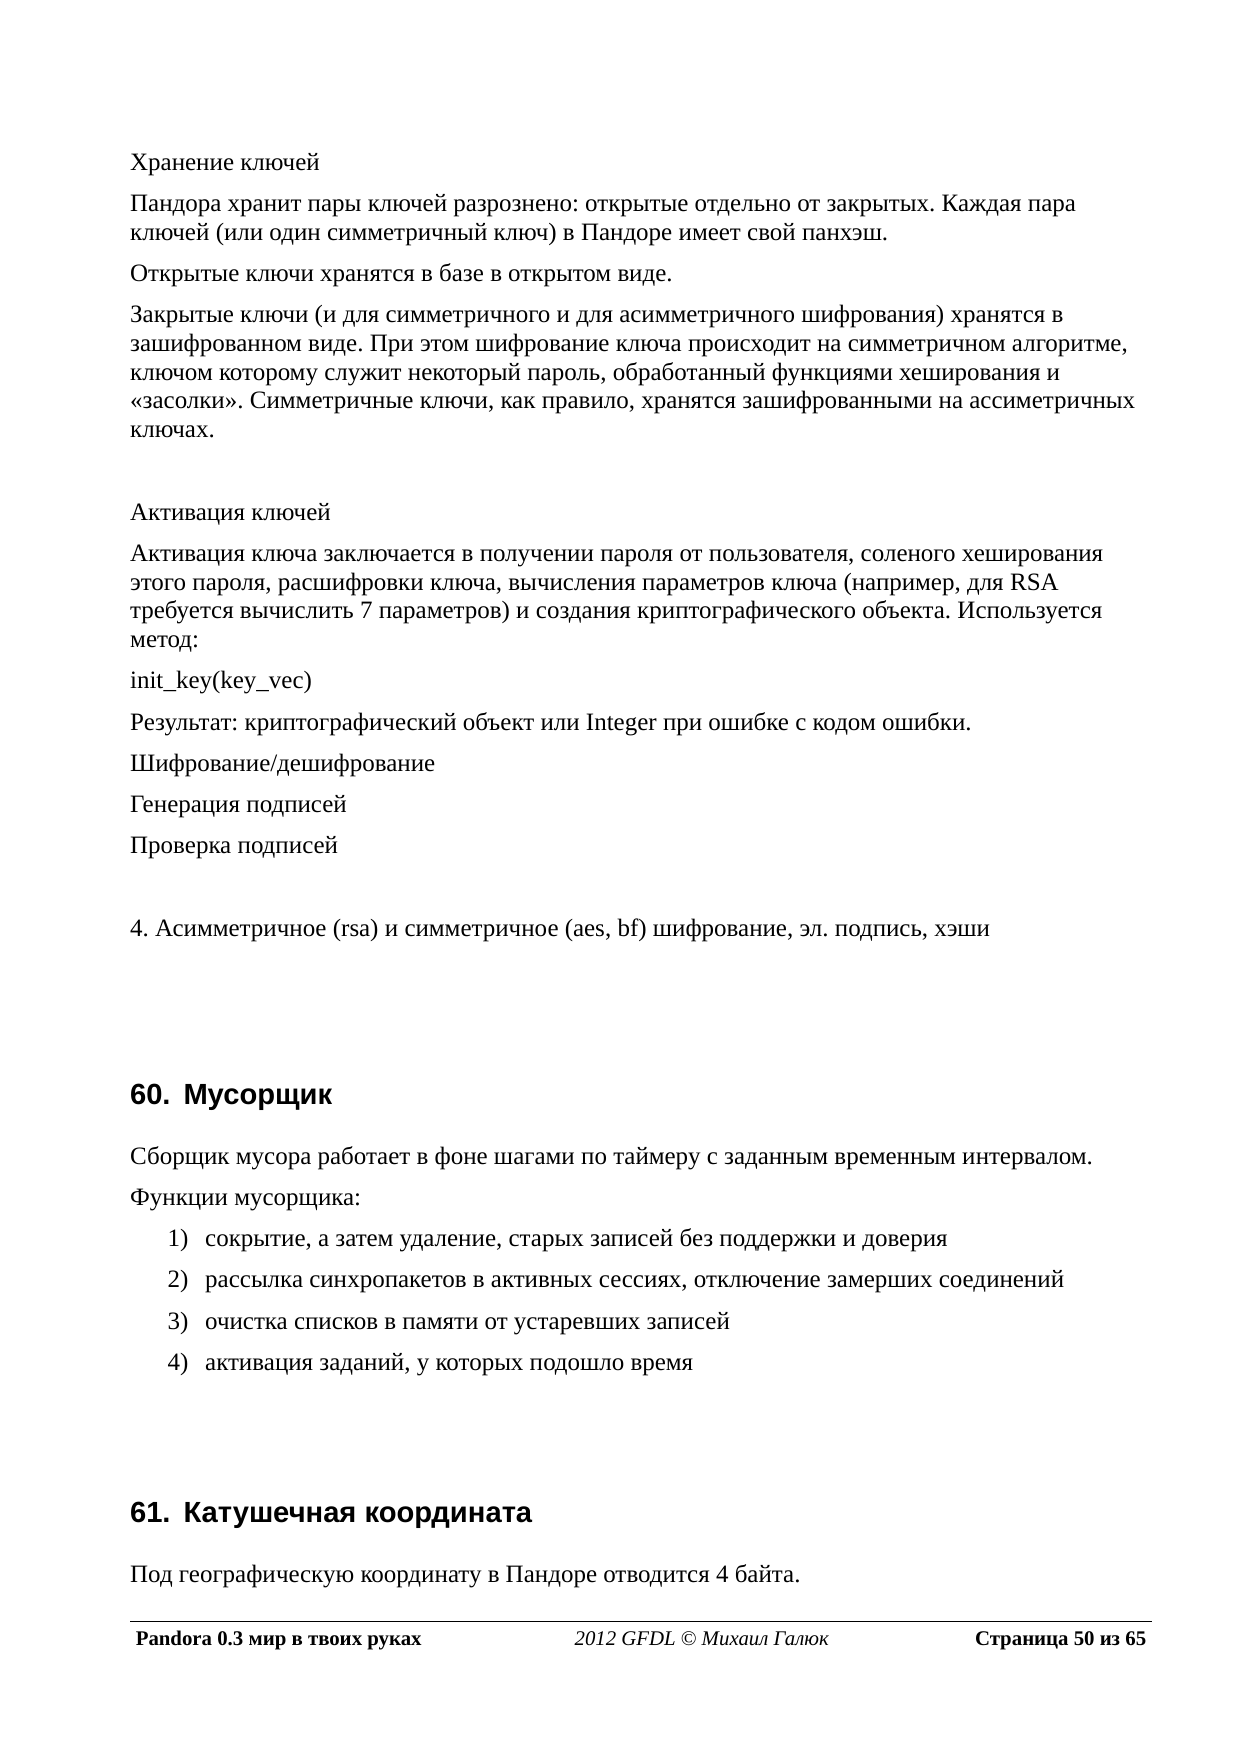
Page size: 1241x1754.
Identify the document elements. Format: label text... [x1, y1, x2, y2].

text init_key(key_vec) [130, 666, 1152, 694]
text Проверка подписей [130, 831, 1152, 859]
text Активация ключей [130, 497, 1152, 526]
list рассылка синхропакетов в активных сессиях, отключение замерших соединений [167, 1264, 1152, 1293]
text Хранение ключей [130, 147, 1152, 176]
text Генерация подписей [130, 789, 1152, 818]
text Шифрование/дешифрование [130, 748, 1152, 777]
subtitle Катушечная координата [130, 1495, 1152, 1528]
text Под географическую координату в Пандоре отводится 4 байта. [130, 1559, 1152, 1587]
text Закрытые ключи (и для симметричного и для асимметричного шифрования) хранятся в зашифрованном виде. При этом шифрование ключа происходит на симметричном алгоритме, ключом которому служит некоторый пароль, обработанный функциями хеширования и «засолки». Симметричные ключи, как правило, хранятся зашифрованными на ассиметричных ключах. [130, 299, 1152, 443]
text 4. Асимметричное (rsa) и симметричное (aes, bf) шифрование, эл. подпись, хэши [130, 913, 1152, 942]
text Сборщик мусора работает в фоне шагами по таймеру с заданным временным интервалом. [130, 1141, 1152, 1169]
list сокрытие, а затем удаление, старых записей без поддержки и доверия [167, 1223, 1152, 1252]
text Функции мусорщика: [130, 1182, 1152, 1211]
text Открытые ключи хранятся в базе в открытом виде. [130, 258, 1152, 287]
list очистка списков в памяти от устаревших записей [167, 1306, 1152, 1334]
subtitle Мусорщик [130, 1077, 1152, 1111]
text Активация ключа заключается в получении пароля от пользователя, соленого хеширования этого пароля, расшифровки ключа, вычисления параметров ключа (например, для RSA требуется вычислить 7 параметров) и создания криптографического объекта. Используется метод: [130, 538, 1152, 653]
text Пандора хранит пары ключей разрознено: открытые отдельно от закрытых. Каждая пара ключей (или один симметричный ключ) в Пандоре имеет свой панхэш. [130, 188, 1152, 246]
list активация заданий, у которых подошло время [167, 1347, 1152, 1376]
text Результат: криптографический объект или Integer при ошибке с кодом ошибки. [130, 707, 1152, 736]
